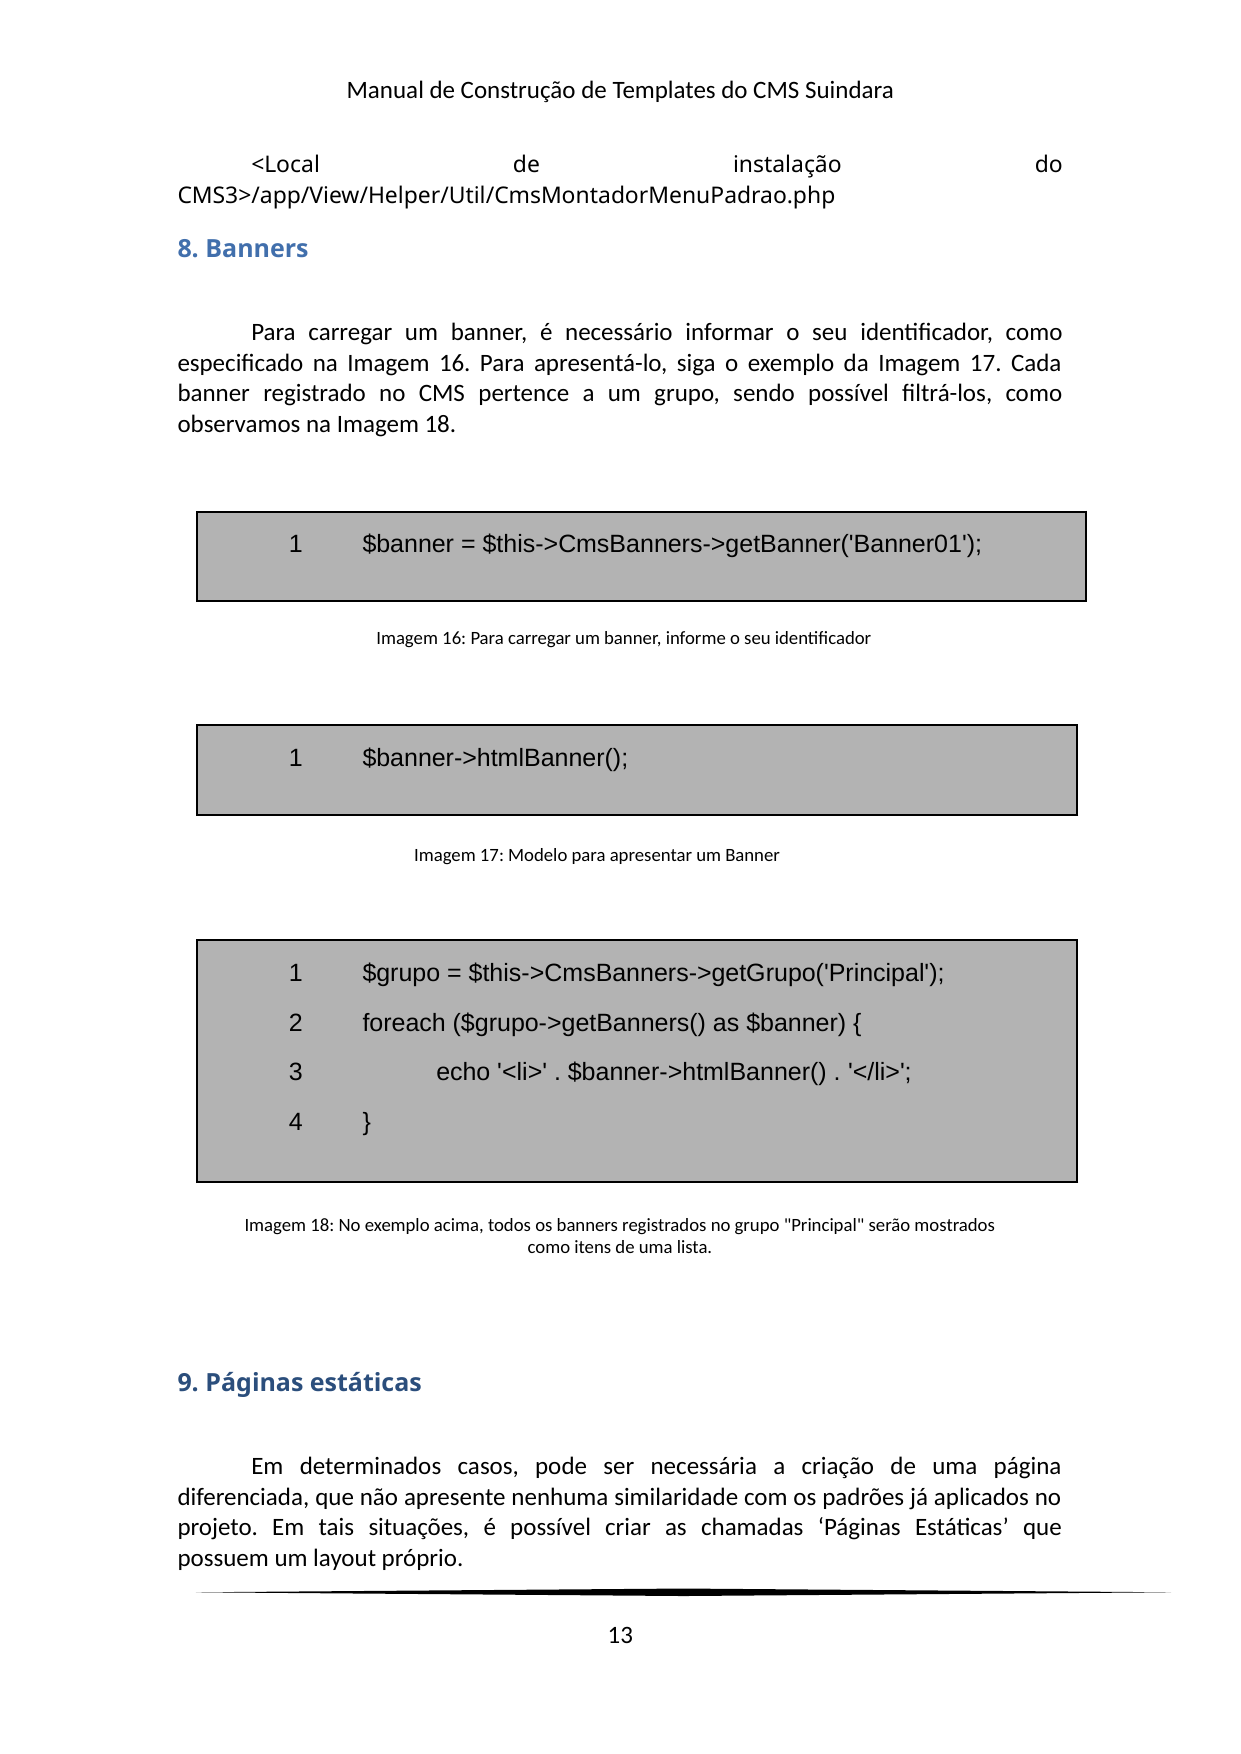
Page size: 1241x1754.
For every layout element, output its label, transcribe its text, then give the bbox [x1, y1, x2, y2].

text Em determinados casos, pode ser necessária a criação de uma página diferenciada, que não apresente nenhuma similaridade com os padrões já aplicados no projeto. Em tais situações, é possível criar as chamadas ‘Páginas Estáticas’ que possuem um layout próprio. [177, 1450, 1063, 1572]
text Para carregar um banner, é necessário informar o seu identificador, como especificado na Imagem 16. Para apresentá-lo, siga o exemplo da Imagem 17. Cada banner registrado no CMS pertence a um grupo, sendo possível filtrá-los, como observamos na Imagem 18. [177, 316, 1063, 438]
text 1 $banner = $this->CmsBanners->getBanner('Banner01'); [215, 529, 1068, 558]
text 1 $grupo = $this->CmsBanners->getGrupo('Principal'); [215, 958, 1060, 987]
text 3 echo '<li>' . $banner->htmlBanner() . '</li>'; [215, 1057, 1060, 1086]
text 1 $banner->htmlBanner(); [215, 743, 1060, 772]
text Imagem 17: Modelo para apresentar um Banner [321, 843, 894, 866]
text 2 foreach ($grupo->getBanners() as $banner) { [215, 1008, 1060, 1036]
text <Local de instalação do CMS3>/app/View/Helper/Util/CmsMontadorMenuPadrao.php [177, 148, 1063, 210]
subtitle 8. Banners [177, 231, 1063, 265]
text Imagem 16: Para carregar um banner, informe o seu identificador [193, 627, 1054, 649]
text Imagem 18: No exemplo acima, todos os banners registrados no grupo "Principal" serão mostrados como itens de uma lista. [230, 1213, 1010, 1259]
subtitle 9. Páginas estáticas [177, 1365, 1063, 1399]
text 4 } [215, 1107, 1060, 1136]
